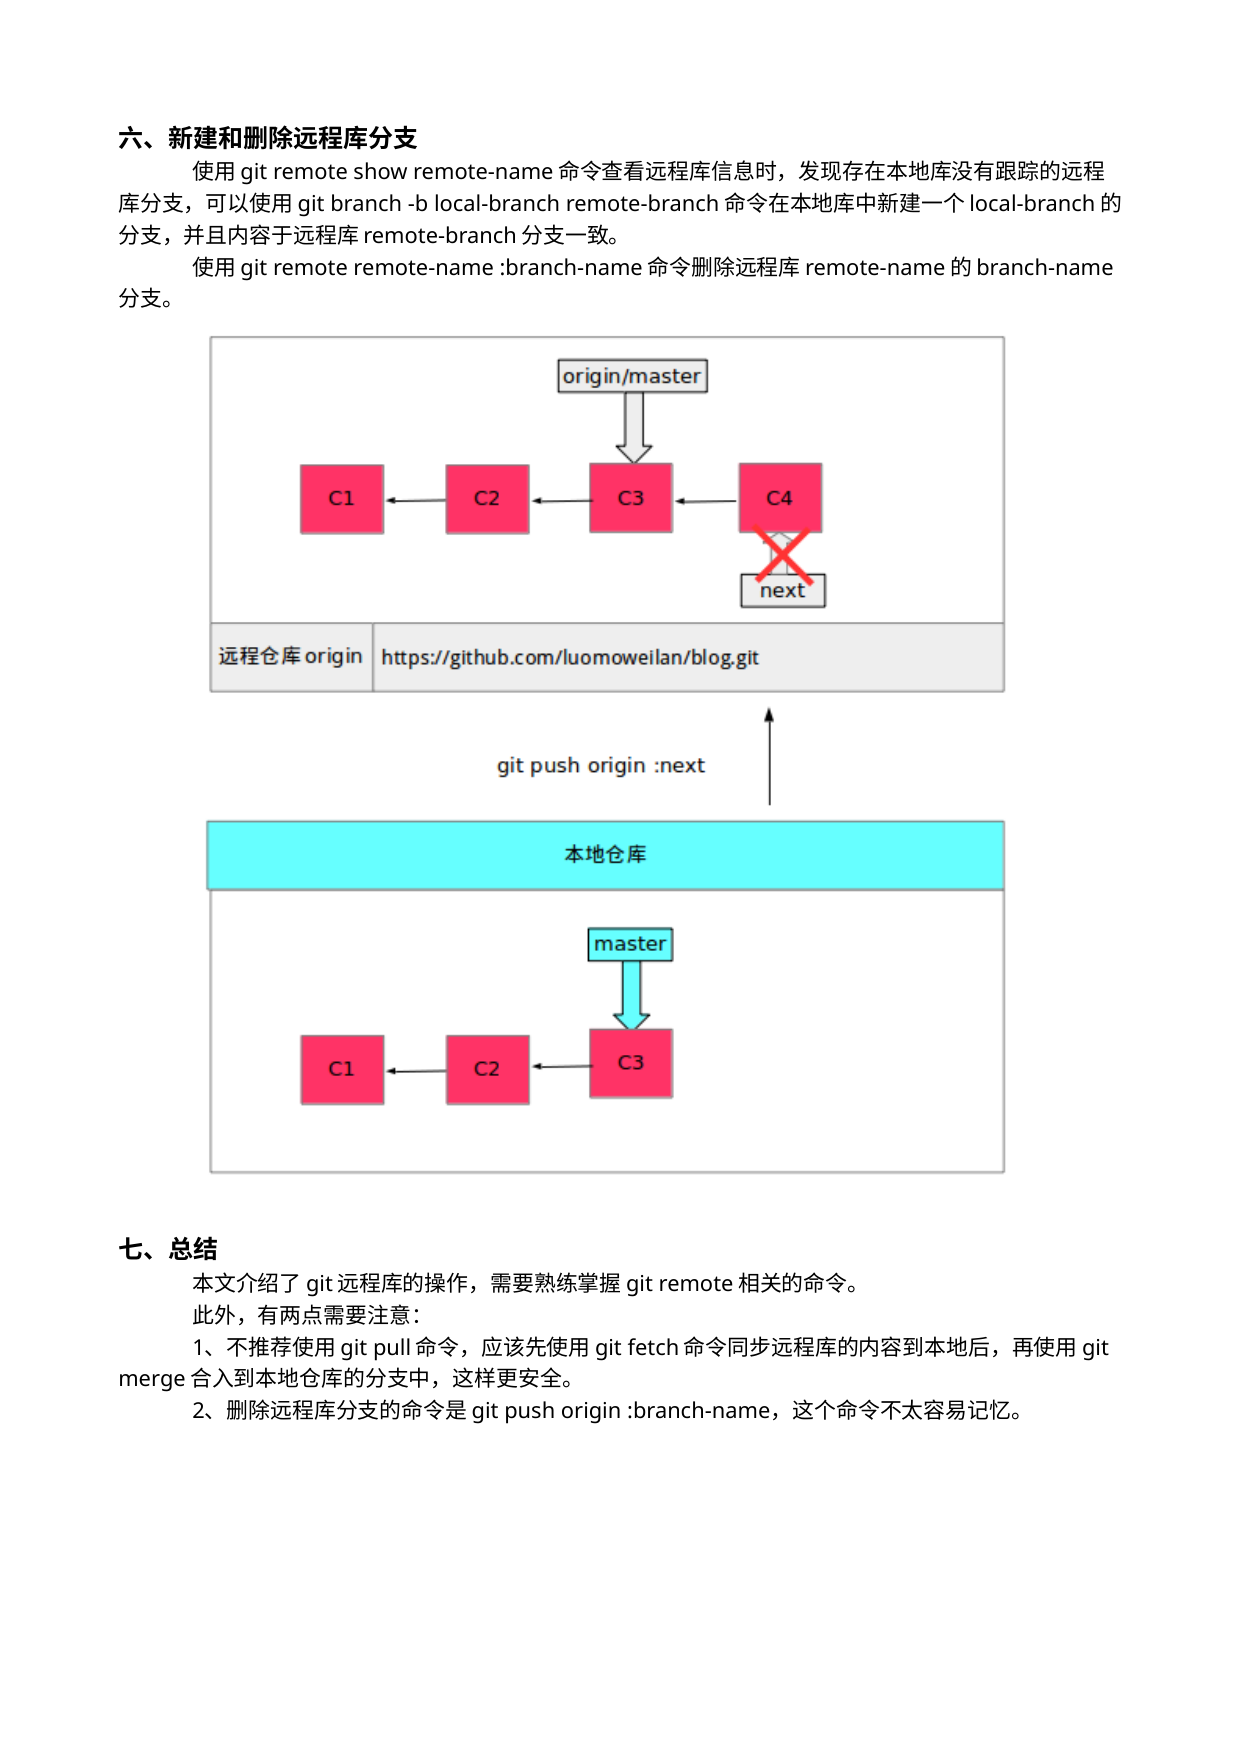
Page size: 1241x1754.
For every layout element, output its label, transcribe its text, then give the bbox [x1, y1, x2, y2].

text 七、总结 [118, 1230, 1122, 1266]
text 此外，有两点需要注意： [118, 1298, 1122, 1329]
text 使用git remote remote-name :branch-name命令删除远程库remote-name的branch-name分支。 [118, 250, 1122, 313]
text 1、不推荐使用git pull命令，应该先使用git fetch命令同步远程库的内容到本地后，再使用git merge合入到本地仓库的分支中，这样更安全。 [118, 1329, 1122, 1393]
text 六、新建和删除远程库分支 [118, 118, 1122, 154]
text 2、删除远程库分支的命令是git push origin :branch-name，这个命令不太容易记忆。 [118, 1393, 1122, 1425]
text 使用git remote show remote-name命令查看远程库信息时，发现存在本地库没有跟踪的远程库分支，可以使用git branch -b local-branch remote-branch命令在本地库中新建一个local-branch的分支，并且内容于远程库remote-branch分支一致。 [118, 154, 1122, 250]
text 本文介绍了git远程库的操作，需要熟练掌握git remote相关的命令。 [118, 1266, 1122, 1298]
picture [172, 313, 1068, 1201]
